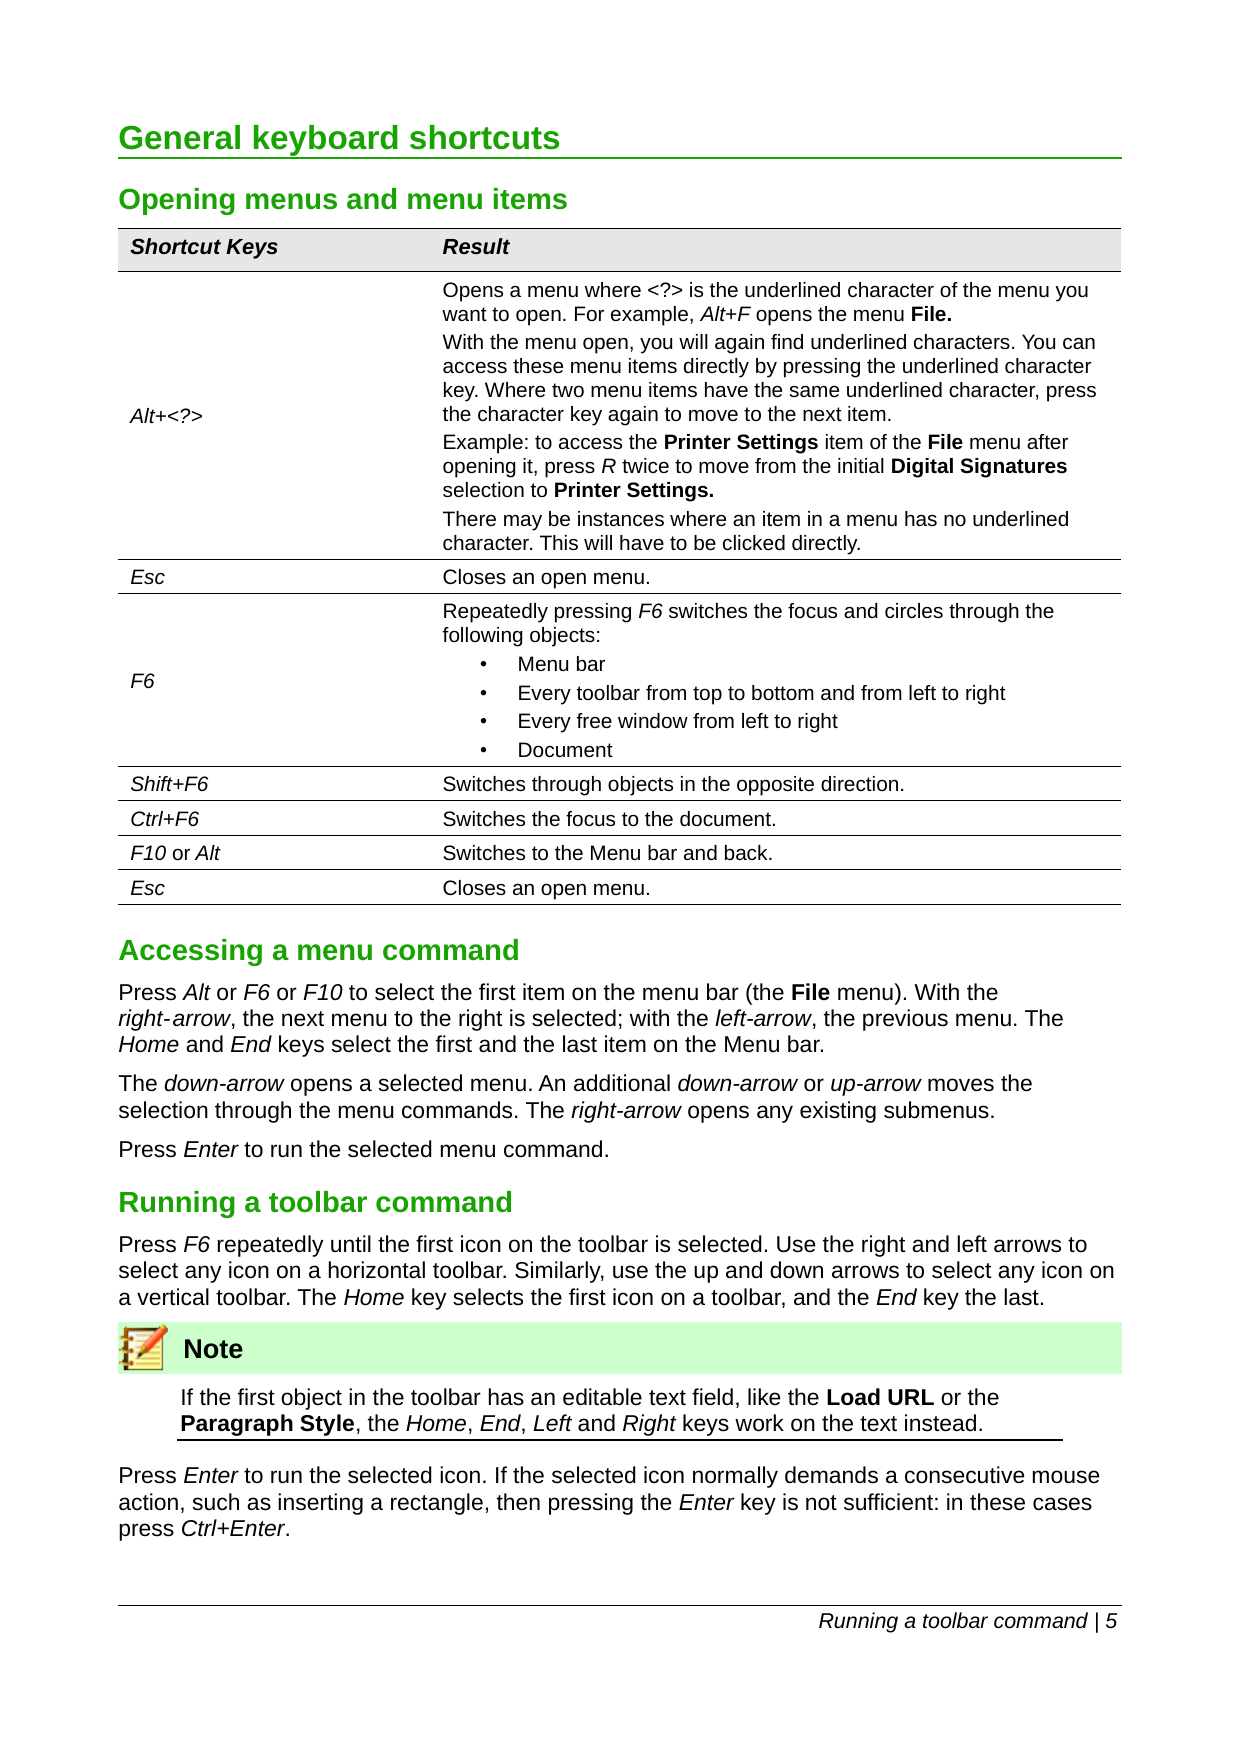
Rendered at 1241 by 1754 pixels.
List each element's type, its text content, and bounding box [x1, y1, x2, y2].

table_cell F10 or Alt [118, 836, 430, 869]
table_cell Shift+F6 [118, 767, 430, 800]
subtitle Note [118, 1322, 1122, 1374]
picture [119, 1323, 170, 1374]
text Press Enter to run the selected icon. If the selected icon normally demands a consecutive mouse action, such as inserting a rectangle, then pressing the Enter key is not sufficient: in these cases press Ctrl+Enter. [118, 1462, 1122, 1541]
table_header Shortcut Keys [118, 229, 430, 271]
table_cell Repeatedly pressing F6 switches the focus and circles through the following objects: Menu bar Every toolbar from top to bottom and from left to right Every free window from left to right Document [430, 594, 1121, 766]
text Press Alt or F6 or F10 to select the first item on the menu bar (the File menu). With the right‑arrow, the next menu to the right is selected; with the left-arrow, the previous menu. The Home and End keys select the first and the last item on the Menu bar. [118, 979, 1122, 1058]
table_cell Alt+<?> [118, 272, 430, 559]
table_cell Switches the focus to the document. [430, 801, 1121, 835]
table_cell Switches to the Menu bar and back. [430, 836, 1121, 869]
table_cell Switches through objects in the opposite direction. [430, 767, 1121, 800]
table_header Result [430, 229, 1121, 271]
text If the first object in the toolbar has an editable text field, like the Load URL or the Paragraph Style, the Home, End, Left and Right keys work on the text instead. [177, 1380, 1063, 1439]
table_cell Closes an open menu. [430, 870, 1121, 904]
table_cell Opens a menu where <?> is the underlined character of the menu you want to open. For example, Alt+F opens the menu File. With the menu open, you will again find underlined characters. You can access these menu items directly by pressing the underlined character key. Where two menu items have the same underlined character, press the character key again to move to the next item. Example: to access the Printer Settings item of the File menu after opening it, press R twice to move from the initial Digital Signatures selection to Printer Settings. There may be instances where an item in a menu has no underlined character. This will have to be clicked directly. [430, 272, 1121, 559]
text Press F6 repeatedly until the first icon on the toolbar is selected. Use the right and left arrows to select any icon on a horizontal toolbar. Similarly, use the up and down arrows to select any icon on a vertical toolbar. The Home key selects the first icon on a toolbar, and the End key the last. [118, 1231, 1122, 1310]
table_cell Esc [118, 870, 430, 904]
subtitle Accessing a menu command [118, 933, 1122, 967]
subtitle Running a toolbar command [118, 1186, 1122, 1219]
text The down-arrow opens a selected menu. An additional down-arrow or up-arrow moves the selection through the menu commands. The right-arrow opens any existing submenus. [118, 1070, 1122, 1123]
table_cell Closes an open menu. [430, 560, 1121, 593]
table_cell Ctrl+F6 [118, 801, 430, 835]
table_cell F6 [118, 594, 430, 766]
subtitle General keyboard shortcuts [118, 118, 1122, 157]
text Press Enter to run the selected menu command. [118, 1136, 1122, 1162]
table_cell Esc [118, 560, 430, 593]
subtitle Opening menus and menu items [118, 182, 1122, 216]
